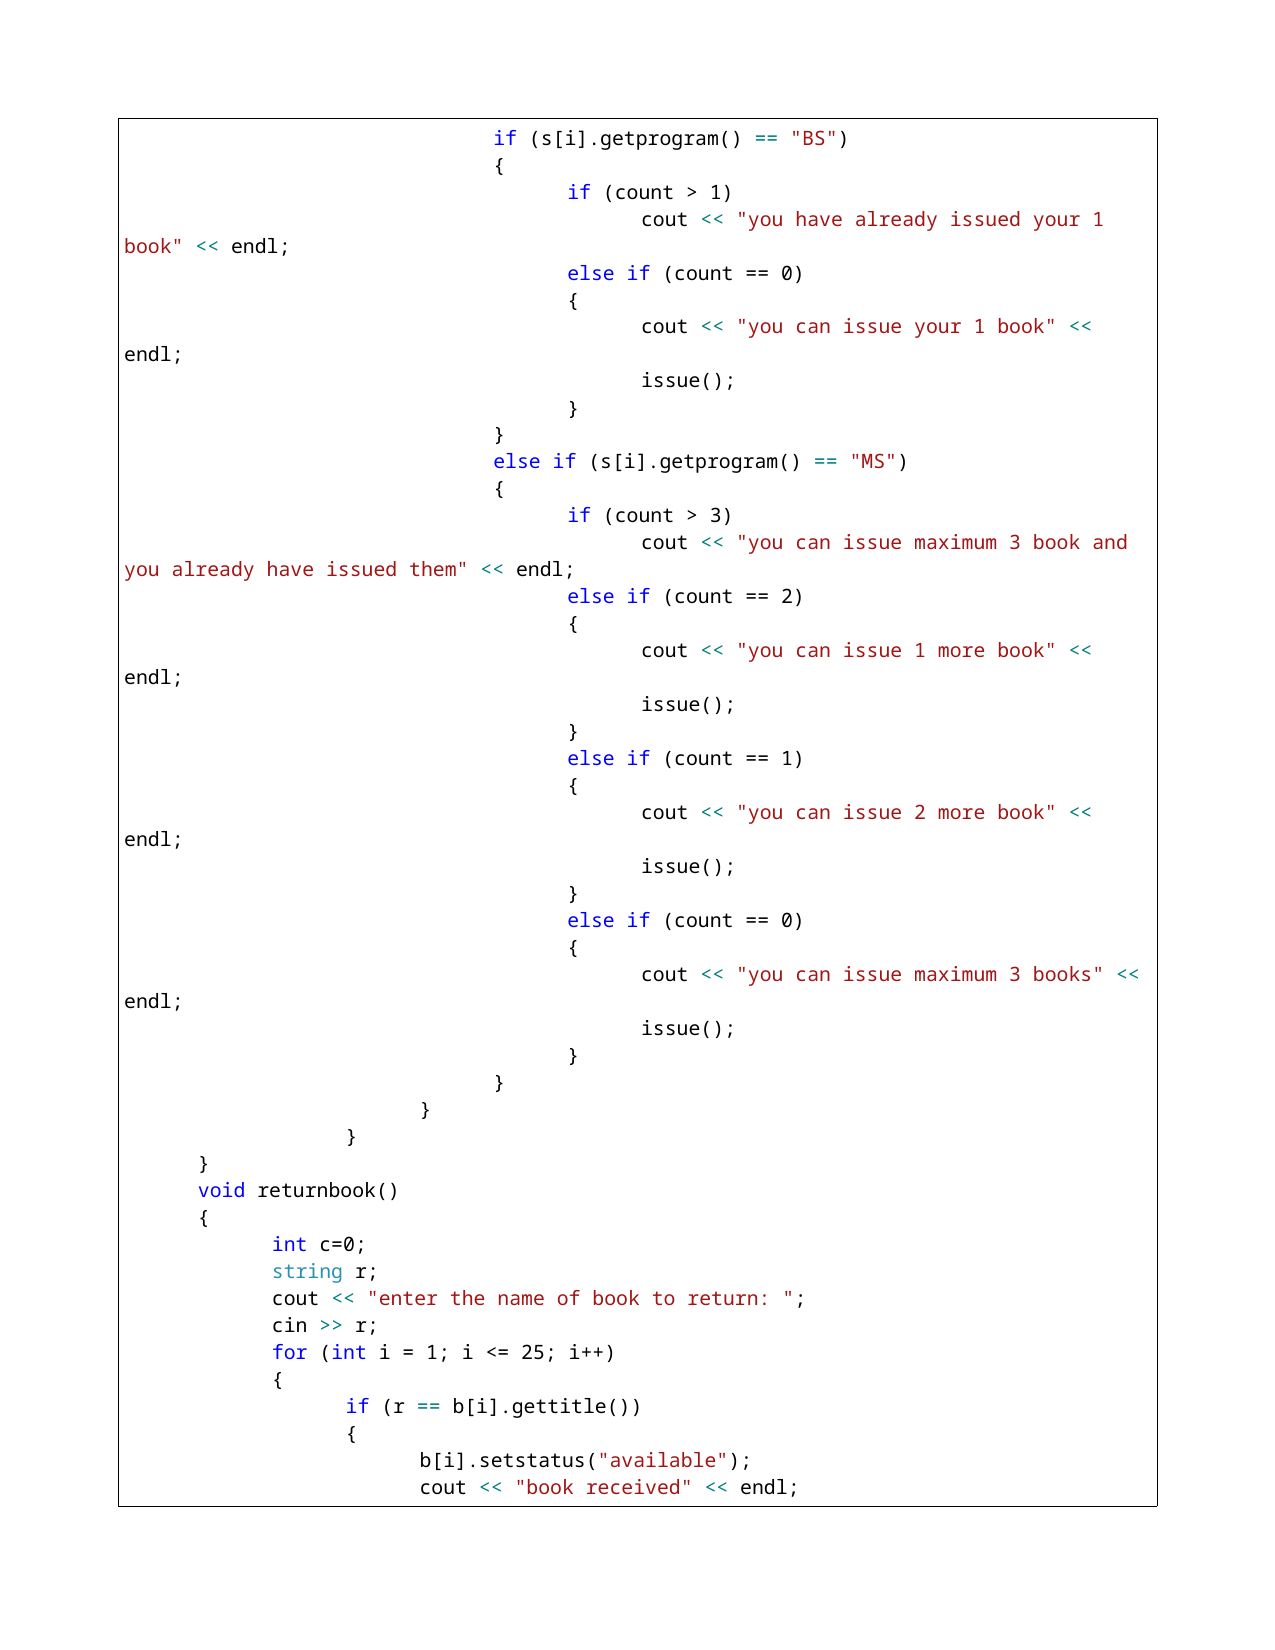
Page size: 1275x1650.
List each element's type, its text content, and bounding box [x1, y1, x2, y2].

table_header if (s[i].getprogram() == "BS") { if (count > 1) cout << "you have already issued your 1 book" << endl; else if (count == 0) { cout << "you can issue your 1 book" << endl; issue(); } } else if (s[i].getprogram() == "MS") { if (count > 3) cout << "you can issue maximum 3 book and you already have issued them" << endl; else if (count == 2) { cout << "you can issue 1 more book" << endl; issue(); } else if (count == 1) { cout << "you can issue 2 more book" << endl; issue(); } else if (count == 0) { cout << "you can issue maximum 3 books" << endl; issue(); } } } } } void returnbook() { int c=0; string r; cout << "enter the name of book to return: "; cin >> r; for (int i = 1; i <= 25; i++) { if (r == b[i].gettitle()) { b[i].setstatus("available"); cout << "book received" << endl; [119, 119, 1157, 1506]
